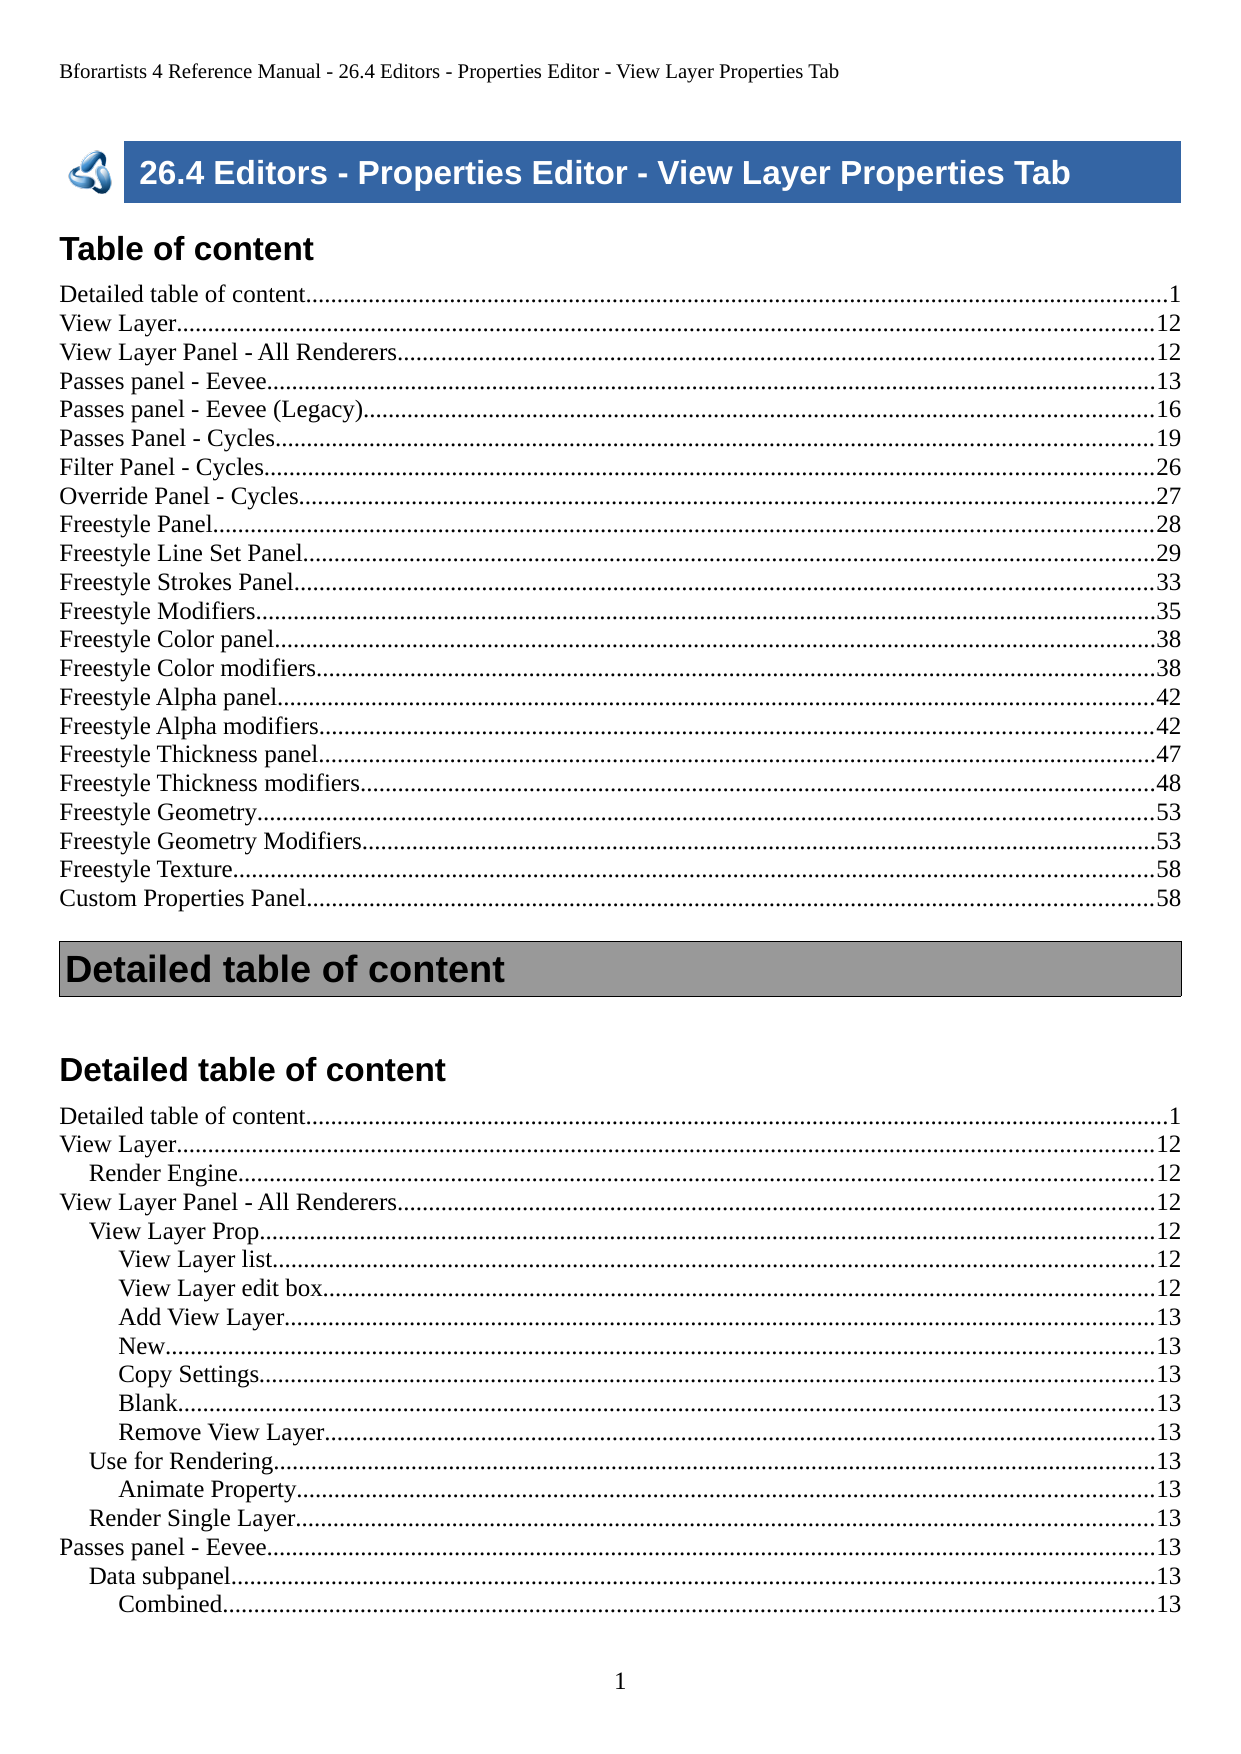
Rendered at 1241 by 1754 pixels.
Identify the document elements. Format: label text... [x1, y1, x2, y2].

table_header Detailed table of content [60, 942, 1181, 996]
text Render Single Layer 13 [88, 1503, 1181, 1532]
text Remove View Layer 13 [118, 1417, 1181, 1446]
text View Layer 12 [59, 1129, 1181, 1158]
text View Layer list 12 [118, 1244, 1181, 1273]
text View Layer Panel - All Renderers 12 [59, 1187, 1181, 1216]
table_header 26.4 Editors - Properties Editor - View Layer Properties Tab [124, 141, 1181, 203]
text Passes panel - Eevee 13 [59, 366, 1181, 394]
text Detailed table of content 1 [59, 1101, 1181, 1129]
text Passes Panel - Cycles 19 [59, 423, 1181, 452]
subtitle Detailed table of content [59, 1050, 1181, 1088]
text Freestyle Color modifiers 38 [59, 653, 1181, 682]
text View Layer Panel - All Renderers 12 [59, 337, 1181, 366]
text New 13 [118, 1331, 1181, 1359]
text Freestyle Thickness modifiers 48 [59, 768, 1181, 797]
text Use for Rendering 13 [88, 1446, 1181, 1474]
text Render Engine 12 [88, 1158, 1181, 1187]
table_header [59, 141, 124, 203]
text Detailed table of content 1 [59, 279, 1181, 308]
text Animate Property 13 [118, 1474, 1181, 1503]
text View Layer Prop 12 [88, 1216, 1181, 1244]
text Freestyle Thickness panel 47 [59, 739, 1181, 768]
text View Layer edit box 12 [118, 1273, 1181, 1302]
text Freestyle Alpha panel 42 [59, 682, 1181, 711]
text Data subpanel 13 [88, 1561, 1181, 1589]
text Freestyle Strokes Panel 33 [59, 567, 1181, 596]
text Blank 13 [118, 1388, 1181, 1417]
text Freestyle Modifiers 35 [59, 596, 1181, 624]
text Passes panel - Eevee 13 [59, 1532, 1181, 1561]
text Filter Panel - Cycles 26 [59, 452, 1181, 481]
text Add View Layer 13 [118, 1302, 1181, 1331]
text Combined 13 [118, 1589, 1181, 1618]
text Freestyle Alpha modifiers 42 [59, 711, 1181, 739]
text Passes panel - Eevee (Legacy) 16 [59, 394, 1181, 423]
text View Layer 12 [59, 308, 1181, 337]
text Freestyle Color panel 38 [59, 624, 1181, 653]
text Copy Settings 13 [118, 1359, 1181, 1388]
text Freestyle Geometry Modifiers 53 [59, 826, 1181, 854]
subtitle Table of content [59, 228, 1181, 267]
text Custom Properties Panel 58 [59, 883, 1181, 912]
text Freestyle Panel 28 [59, 509, 1181, 538]
text Freestyle Line Set Panel 29 [59, 538, 1181, 567]
text Freestyle Texture 58 [59, 854, 1181, 883]
text Override Panel - Cycles 27 [59, 481, 1181, 509]
text Freestyle Geometry 53 [59, 797, 1181, 826]
picture [65, 147, 114, 197]
